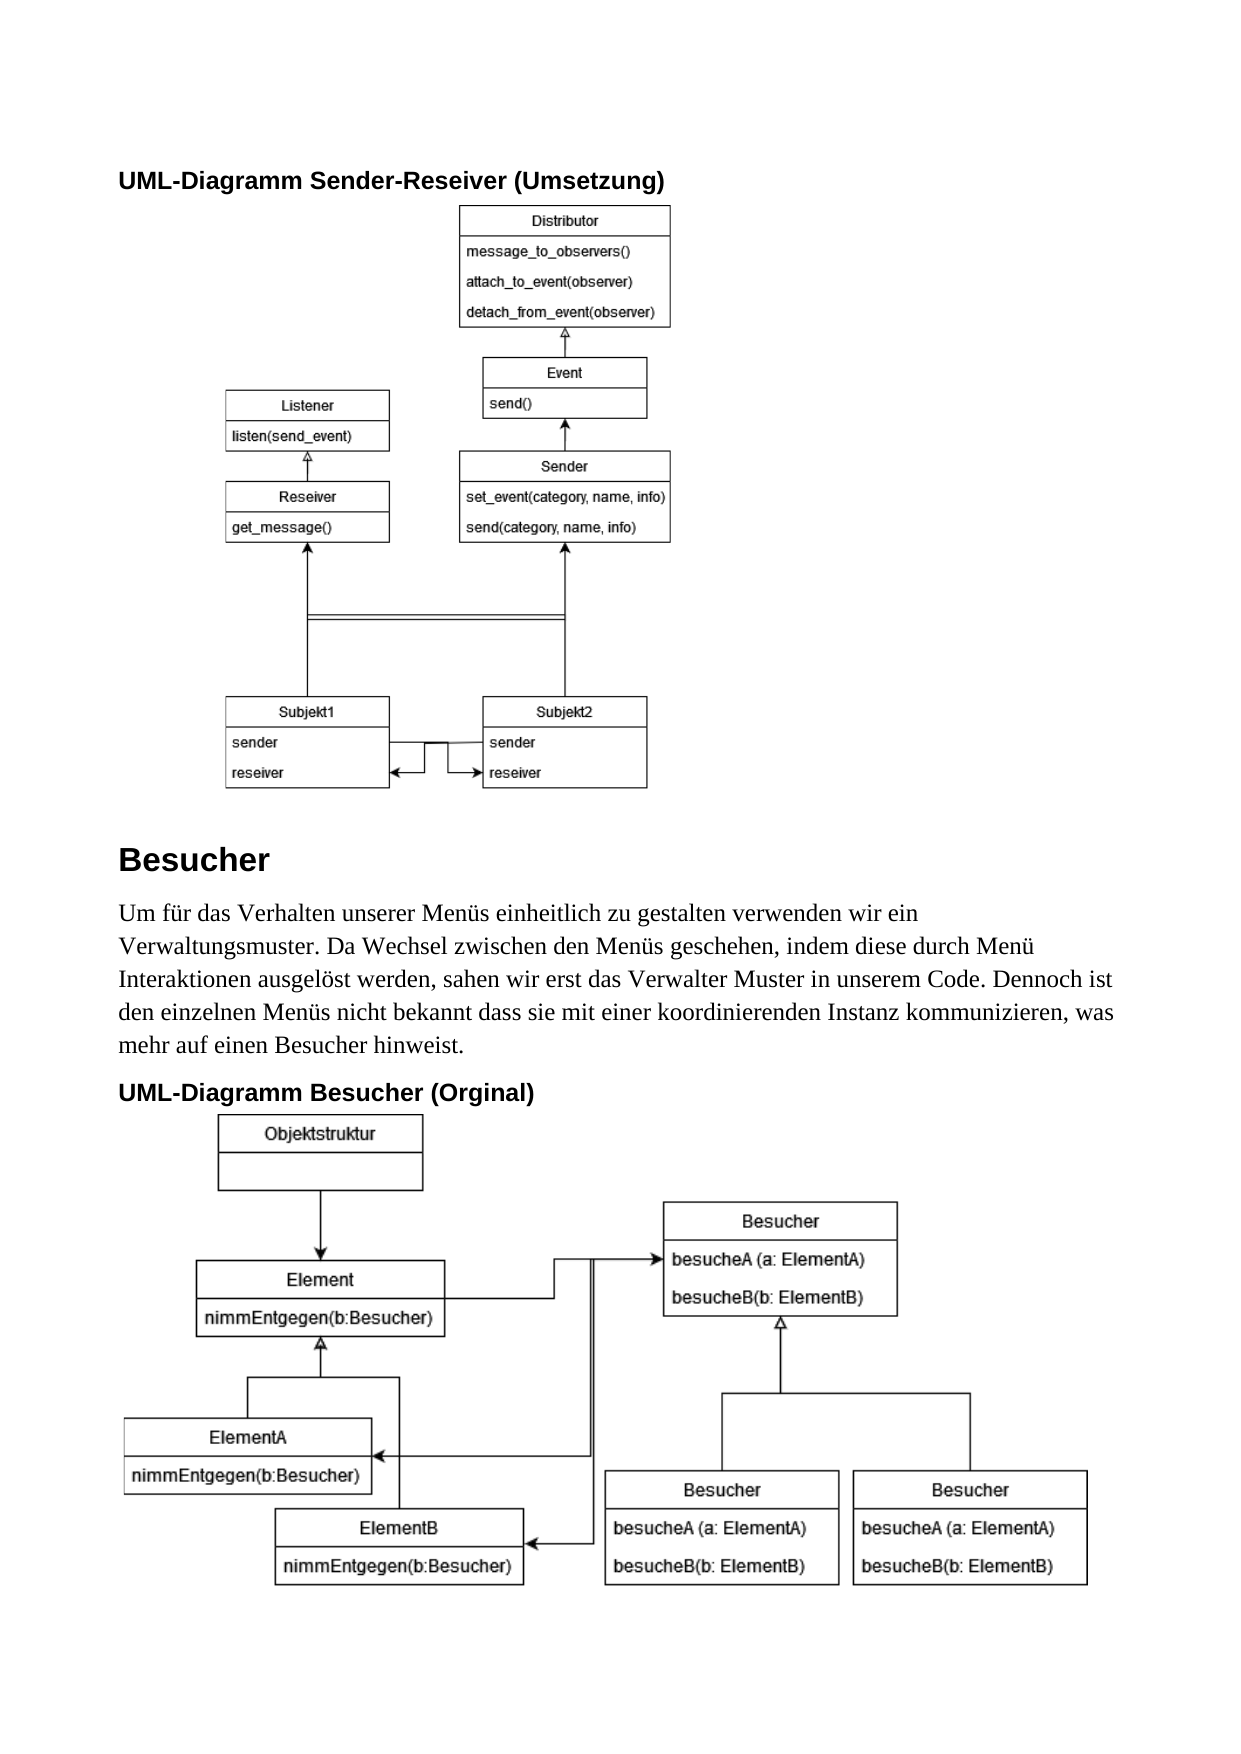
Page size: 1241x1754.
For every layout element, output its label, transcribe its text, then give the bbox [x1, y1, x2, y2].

text Um für das Verhalten unserer Menüs einheitlich zu gestalten verwenden wir ein Verwaltungsmuster. Da Wechsel zwischen den Menüs geschehen, indem diese durch Menü Interaktionen ausgelöst werden, sahen wir erst das Verwalter Muster in unserem Code. Dennoch ist den einzelnen Menüs nicht bekannt dass sie mit einer koordinierenden Instanz kommunizieren, was mehr auf einen Besucher hinweist. [118, 898, 1122, 1059]
text UML-Diagramm Sender-Reseiver (Umsetzung) [118, 166, 1122, 821]
text Besucher [118, 840, 1122, 878]
picture [225, 205, 671, 792]
text UML-Diagramm Besucher (Orginal) [118, 1078, 1122, 1618]
picture [123, 1114, 1088, 1590]
